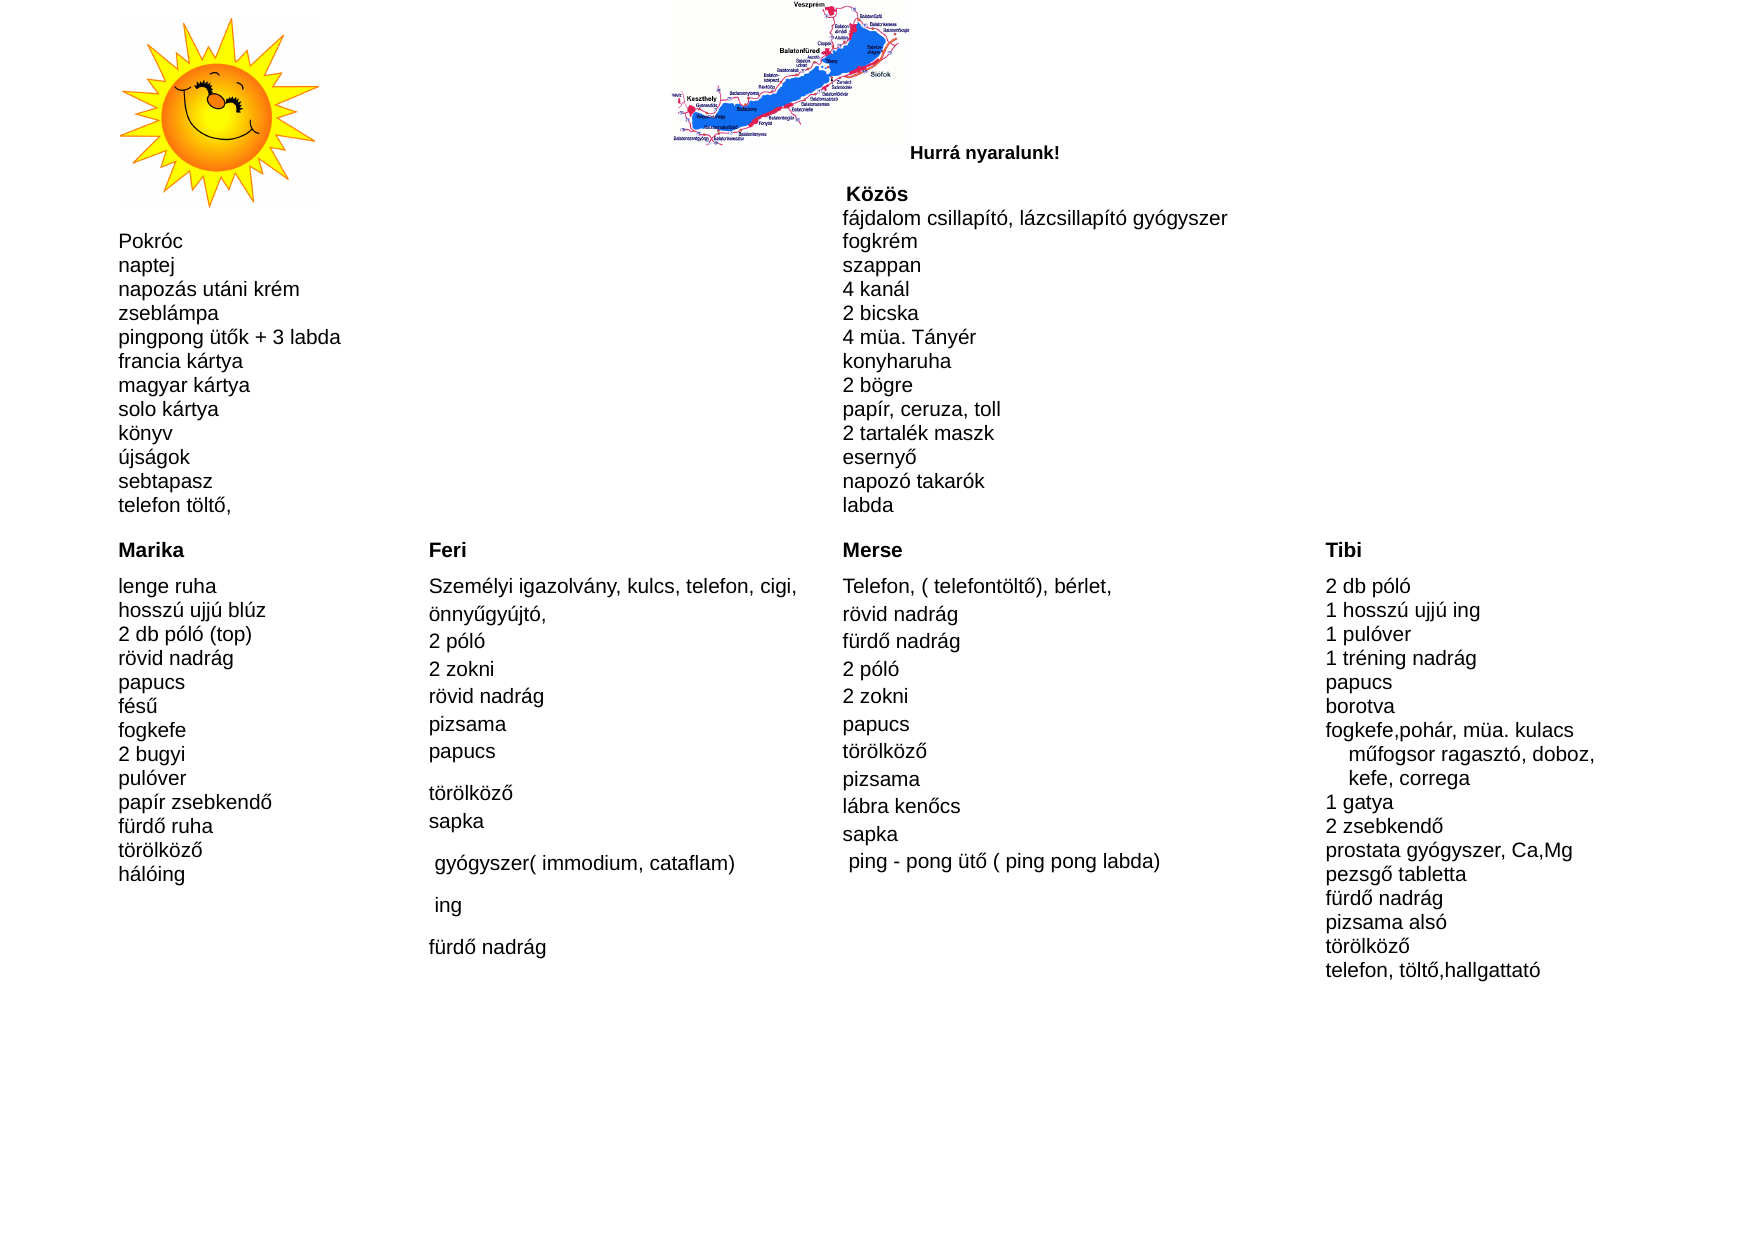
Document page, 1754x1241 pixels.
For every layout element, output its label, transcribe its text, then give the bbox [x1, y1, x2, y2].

table_cell Feri Személyi igazolvány, kulcs, telefon, cigi, önnyűgyújtó, 2 póló 2 zokni rövid nadrág pizsama papucs törölköző sapka gyógyszer( immodium, cataflam) ing fürdő nadrág [429, 517, 842, 1173]
table_cell fájdalom csillapító, lázcsillapító gyógyszer fogkrém szappan 4 kanál 2 bicska 4 müa. Tányér konyharuha 2 bögre papír, ceruza, toll 2 tartalék maszk esernyő napozó takarók labda [843, 205, 1636, 517]
table_cell Tibi 2 db póló 1 hosszú ujjú ing 1 pulóver 1 tréning nadrág papucs borotva fogkefe,pohár, müa. kulacs műfogsor ragasztó, doboz, kefe, correga 1 gatya 2 zsebkendő prostata gyógyszer, Ca,Mg pezsgő tabletta fürdő nadrág pizsama alsó törölköző telefon, töltő,hallgattató [1325, 517, 1636, 1173]
table_cell Merse Telefon, ( telefontöltő), bérlet, rövid nadrág fürdő nadrág 2 póló 2 zokni papucs törölköző pizsama lábra kenőcs sapka ping - pong ütő ( ping pong labda) [843, 517, 1325, 1173]
table_header Közös [321, 181, 1636, 205]
table_cell Pokróc naptej napozás utáni krém zseblámpa pingpong ütők + 3 labda francia kártya magyar kártya solo kártya könyv újságok sebtapasz telefon töltő, [118, 205, 842, 517]
table_cell Marika lenge ruha hosszú ujjú blúz 2 db póló (top) rövid nadrág papucs fésű fogkefe 2 bugyi pulóver papír zsebkendő fürdő ruha törölköző hálóing [118, 517, 428, 1173]
text Hurrá nyaralunk! [321, 142, 1636, 163]
picture [671, 0, 910, 146]
picture [120, 18, 321, 208]
